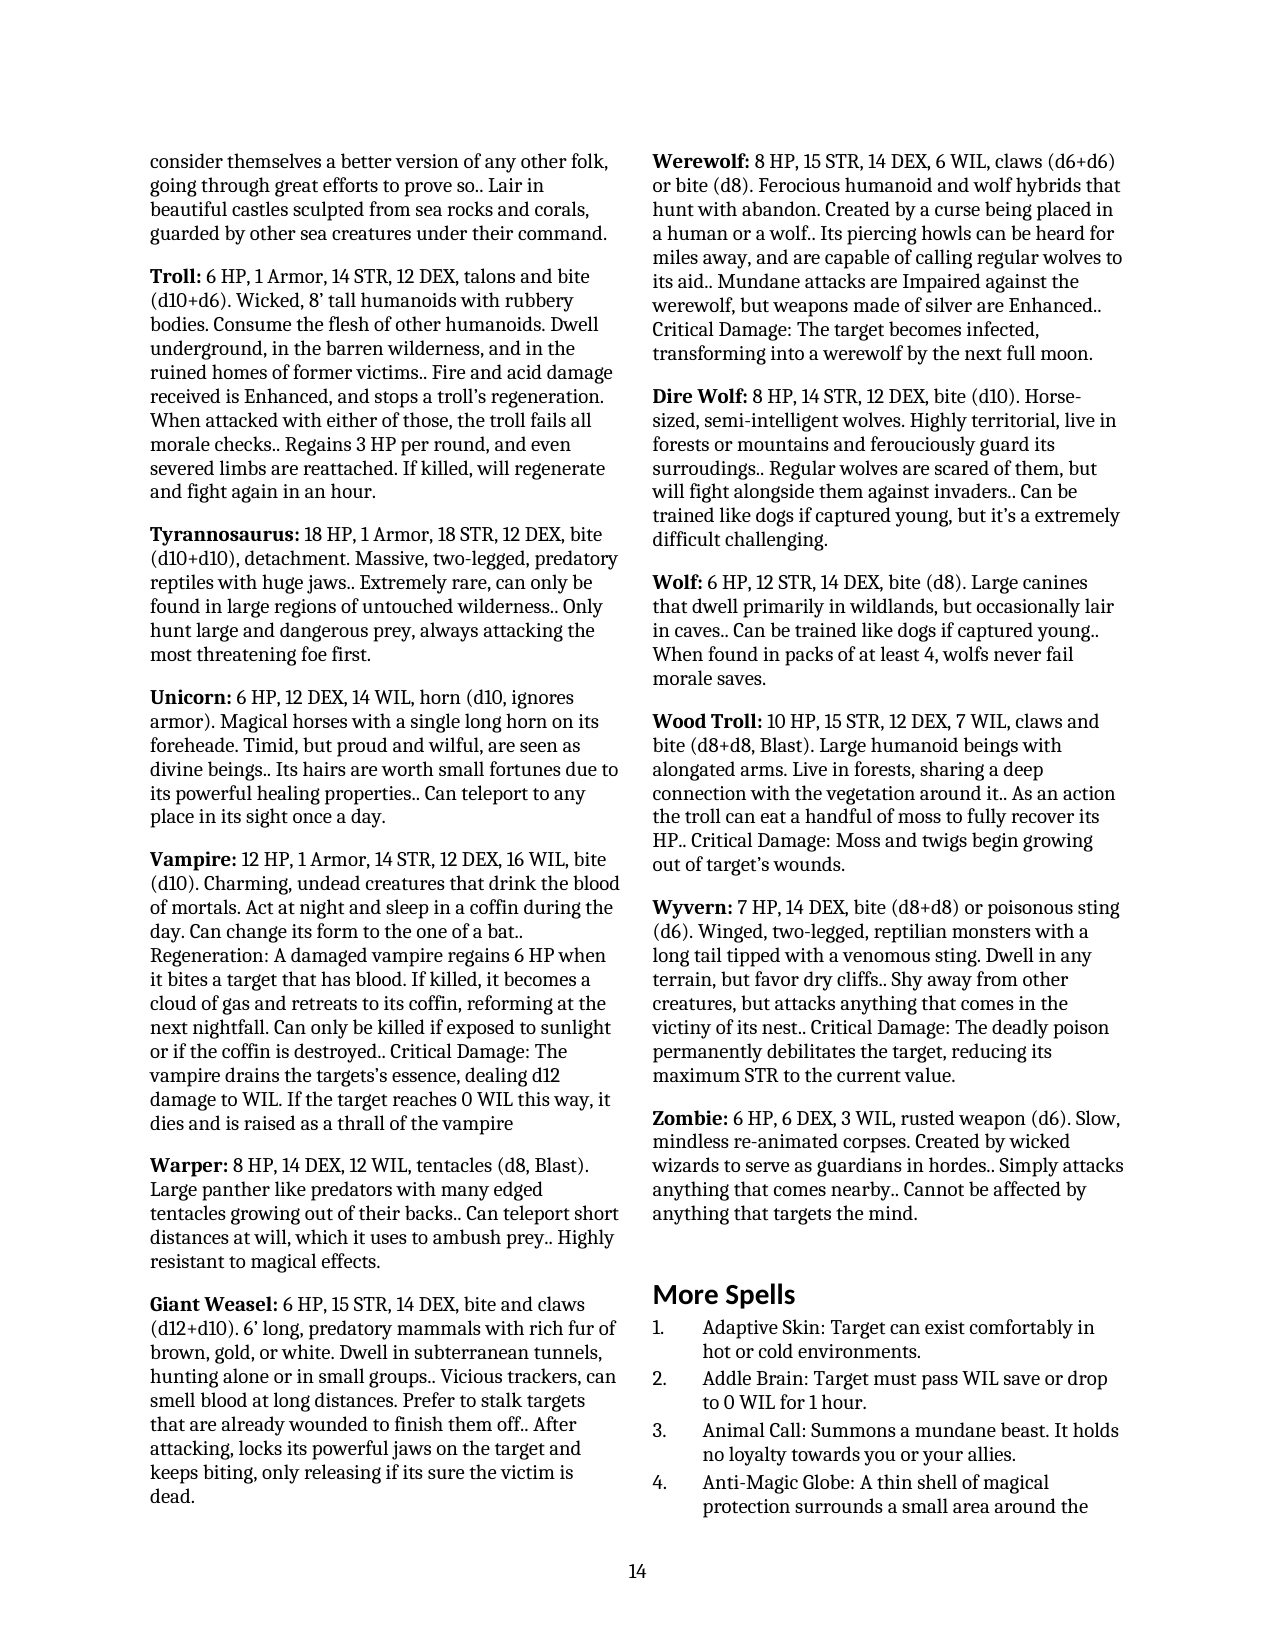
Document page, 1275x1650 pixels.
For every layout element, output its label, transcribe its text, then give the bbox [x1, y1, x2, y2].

text consider themselves a better version of any other folk, going through great efforts to prove so.. Lair in beautiful castles sculpted from sea rocks and corals, guarded by other sea creatures under their command. [150, 150, 622, 246]
text Wyvern: 7 HP, 14 DEX, bite (d8+d8) or poisonous sting (d6). Winged, two-legged, reptilian monsters with a long tail tipped with a venomous sting. Dwell in any terrain, but favor dry cliffs.. Shy away from other creatures, but attacks anything that comes in the victiny of its nest.. Critical Damage: The deadly poison permanently debilitates the target, reducing its maximum STR to the current value. [652, 896, 1125, 1087]
list Animal Call: Summons a mundane beast. It holds no loyalty towards you or your allies. [652, 1419, 1125, 1467]
text Dire Wolf: 8 HP, 14 STR, 12 DEX, bite (d10). Horse-sized, semi-intelligent wolves. Highly territorial, live in forests or mountains and ferouciously guard its surroudings.. Regular wolves are scared of them, but will fight alongside them against invaders.. Can be trained like dogs if captured young, but it’s a extremely difficult challenging. [652, 384, 1125, 552]
text Wolf: 6 HP, 12 STR, 14 DEX, bite (d8). Large canines that dwell primarily in wildlands, but occasionally lair in caves.. Can be trained like dogs if captured young.. When found in packs of at least 4, wolfs never fail morale saves. [652, 571, 1125, 691]
text Tyrannosaurus: 18 HP, 1 Armor, 18 STR, 12 DEX, bite (d10+d10), detachment. Massive, two-legged, predatory reptiles with huge jaws.. Extremely rare, can only be found in large regions of untouched wilderness.. Only hunt large and dangerous prey, always attacking the most threatening foe first. [150, 523, 622, 667]
text Troll: 6 HP, 1 Armor, 14 STR, 12 DEX, talons and bite (d10+d6). Wicked, 8’ tall humanoids with rubbery bodies. Consume the flesh of other humanoids. Dwell underground, in the barren wilderness, and in the ruined homes of former victims.. Fire and acid damage received is Enhanced, and stops a troll’s regeneration. When attacked with either of those, the troll fails all morale checks.. Regains 3 HP per round, and even severed limbs are reattached. If killed, will regenerate and fight again in an hour. [150, 264, 622, 504]
text Vampire: 12 HP, 1 Armor, 14 STR, 12 DEX, 16 WIL, bite (d10). Charming, undead creatures that drink the blood of mortals. Act at night and sleep in a coffin during the day. Can change its form to the one of a bat.. Regeneration: A damaged vampire regains 6 HP when it bites a target that has blood. If killed, it becomes a cloud of gas and retreats to its coffin, reforming at the next nightfall. Can only be killed if exposed to sunlight or if the coffin is destroyed.. Critical Damage: The vampire drains the targets’s essence, dealing d12 damage to WIL. If the target reaches 0 WIL this way, it dies and is raised as a thrall of the vampire [150, 848, 622, 1135]
text Wood Troll: 10 HP, 15 STR, 12 DEX, 7 WIL, claws and bite (d8+d8, Blast). Large humanoid beings with alongated arms. Live in forests, sharing a deep connection with the vegetation around it.. As an action the troll can eat a handful of moss to fully recover its HP.. Critical Damage: Moss and twigs begin growing out of target’s wounds. [652, 709, 1125, 877]
list Adaptive Skin: Target can exist comfortably in hot or cold environments. [652, 1315, 1125, 1363]
list Addle Brain: Target must pass WIL save or drop to 0 WIL for 1 hour. [652, 1367, 1125, 1415]
list Anti-Magic Globe: A thin shell of magical protection surrounds a small area around the [652, 1470, 1125, 1518]
text Giant Weasel: 6 HP, 15 STR, 14 DEX, bite and claws (d12+d10). 6’ long, predatory mammals with rich fur of brown, gold, or white. Dwell in subterranean tunnels, hunting alone or in small groups.. Vicious trackers, can smell blood at long distances. Prefer to stalk targets that are already wounded to finish them off.. After attacking, locks its powerful jaws on the target and keeps biting, only releasing if its sure the victim is dead. [150, 1293, 622, 1508]
text Unicorn: 6 HP, 12 DEX, 14 WIL, horn (d10, ignores armor). Magical horses with a single long horn on its foreheade. Timid, but proud and wilful, are seen as divine beings.. Its hairs are worth small fortunes due to its powerful healing properties.. Can teleport to any place in its sight once a day. [150, 685, 622, 829]
text Werewolf: 8 HP, 15 STR, 14 DEX, 6 WIL, claws (d6+d6) or bite (d8). Ferocious humanoid and wolf hybrids that hunt with abandon. Created by a curse being placed in a human or a wolf.. Its piercing howls can be heard for miles away, and are capable of calling regular wolves to its aid.. Mundane attacks are Impaired against the werewolf, but weapons made of silver are Enhanced.. Critical Damage: The target becomes infected, transforming into a werewolf by the next full moon. [652, 150, 1125, 366]
text Zombie: 6 HP, 6 DEX, 3 WIL, rusted weapon (d6). Slow, mindless re-animated corpses. Created by wicked wizards to serve as guardians in hordes.. Simply attacks anything that comes nearby.. Cannot be affected by anything that targets the mind. [652, 1106, 1125, 1226]
text Warper: 8 HP, 14 DEX, 12 WIL, tentacles (d8, Blast). Large panther like predators with many edged tentacles growing out of their backs.. Can teleport short distances at will, which it uses to ambush prey.. Highly resistant to magical effects. [150, 1154, 622, 1274]
subtitle More Spells [652, 1276, 1125, 1312]
